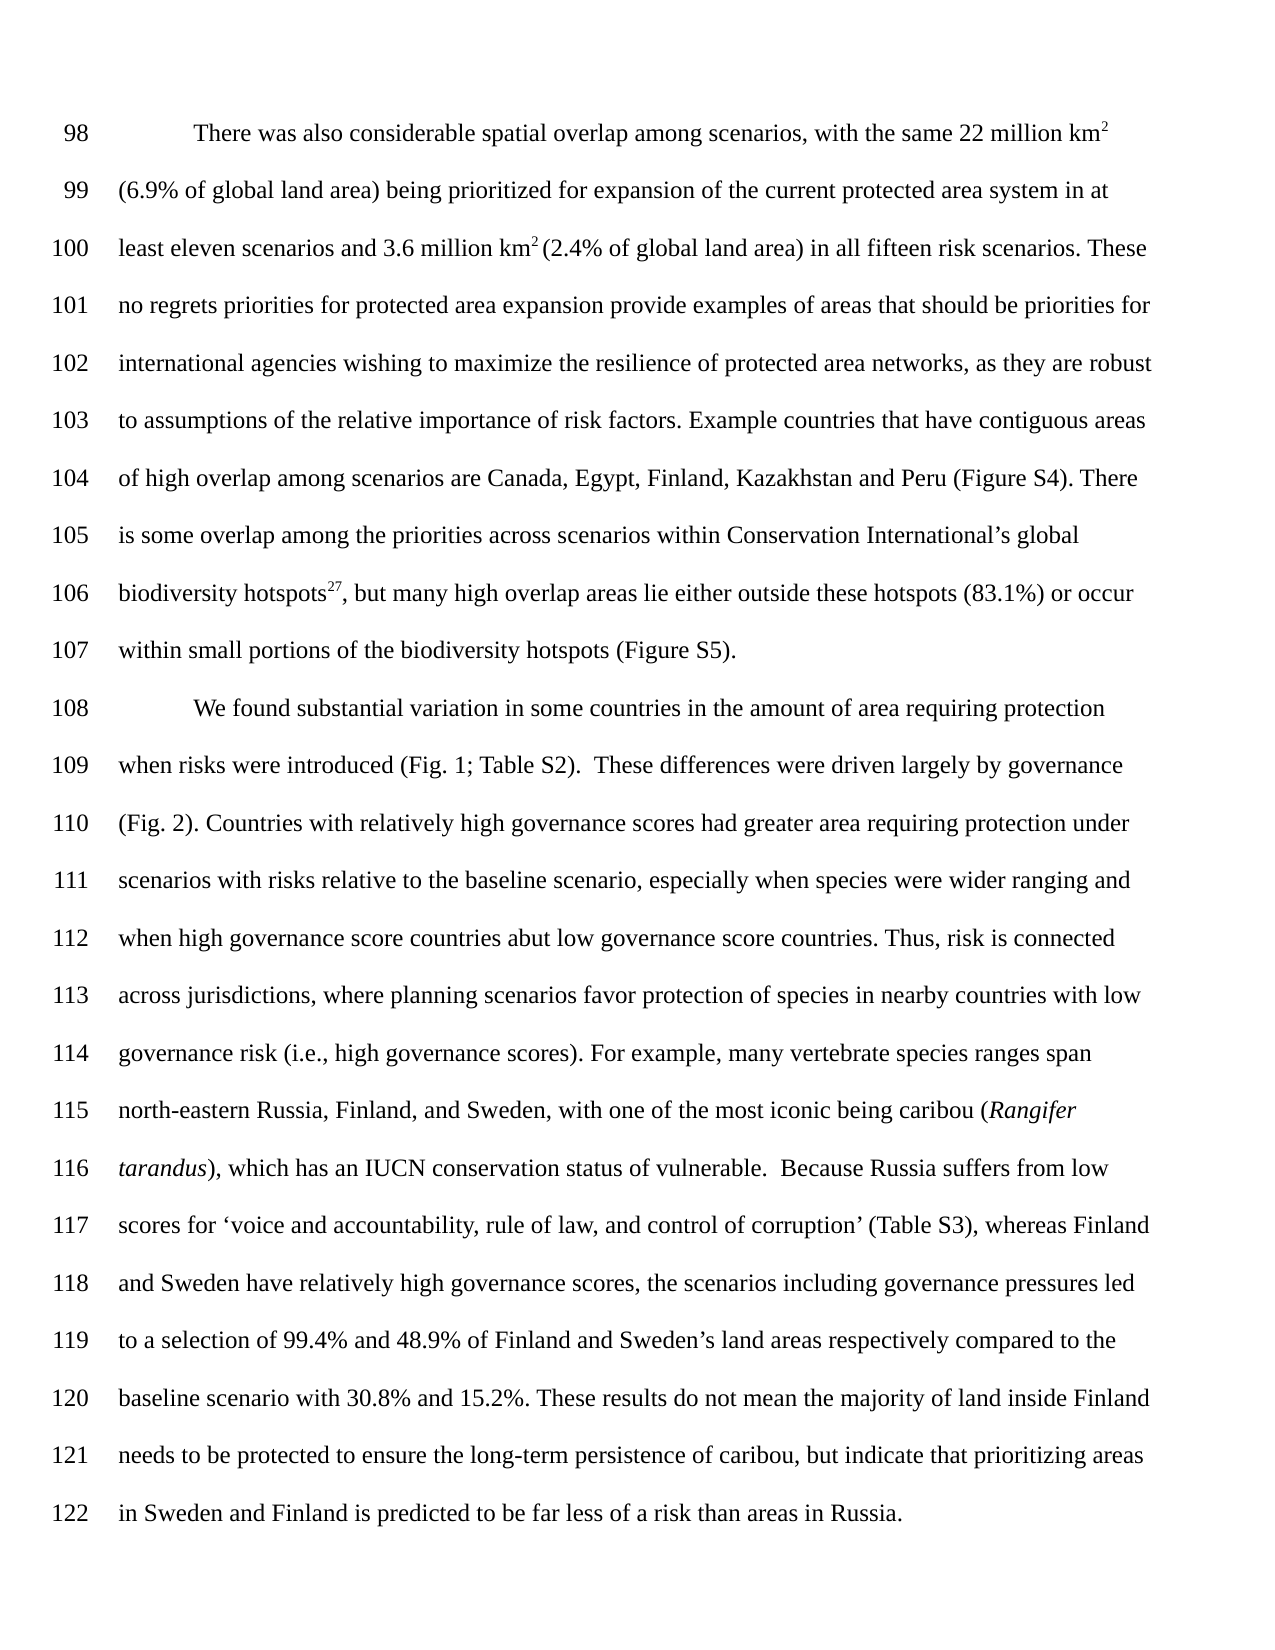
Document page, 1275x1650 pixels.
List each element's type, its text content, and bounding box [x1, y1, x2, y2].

text There was also considerable spatial overlap among scenarios, with the same 22 million km2 (6.9% of global land area) being prioritized for expansion of the current protected area system in at least eleven scenarios and 3.6 million km2 (2.4% of global land area) in all fifteen risk scenarios. These no regrets priorities for protected area expansion provide examples of areas that should be priorities for international agencies wishing to maximize the resilience of protected area networks, as they are robust to assumptions of the relative importance of risk factors. Example countries that have contiguous areas of high overlap among scenarios are Canada, Egypt, Finland, Kazakhstan and Peru (Figure S4). There is some overlap among the priorities across scenarios within Conservation International’s global biodiversity hotspots27, but many high overlap areas lie either outside these hotspots (83.1%) or occur within small portions of the biodiversity hotspots (Figure S5). [118, 118, 1157, 664]
text We found substantial variation in some countries in the amount of area requiring protection when risks were introduced (Fig. 1; Table S2). These differences were driven largely by governance (Fig. 2). Countries with relatively high governance scores had greater area requiring protection under scenarios with risks relative to the baseline scenario, especially when species were wider ranging and when high governance score countries abut low governance score countries. Thus, risk is connected across jurisdictions, where planning scenarios favor protection of species in nearby countries with low governance risk (i.e., high governance scores). For example, many vertebrate species ranges span north-eastern Russia, Finland, and Sweden, with one of the most iconic being caribou (Rangifer tarandus), which has an IUCN conservation status of vulnerable. Because Russia suffers from low scores for ‘voice and accountability, rule of law, and control of corruption’ (Table S3), whereas Finland and Sweden have relatively high governance scores, the scenarios including governance pressures led to a selection of 99.4% and 48.9% of Finland and Sweden’s land areas respectively compared to the baseline scenario with 30.8% and 15.2%. These results do not mean the majority of land inside Finland needs to be protected to ensure the long-term persistence of caribou, but indicate that prioritizing areas in Sweden and Finland is predicted to be far less of a risk than areas in Russia. [118, 693, 1157, 1527]
